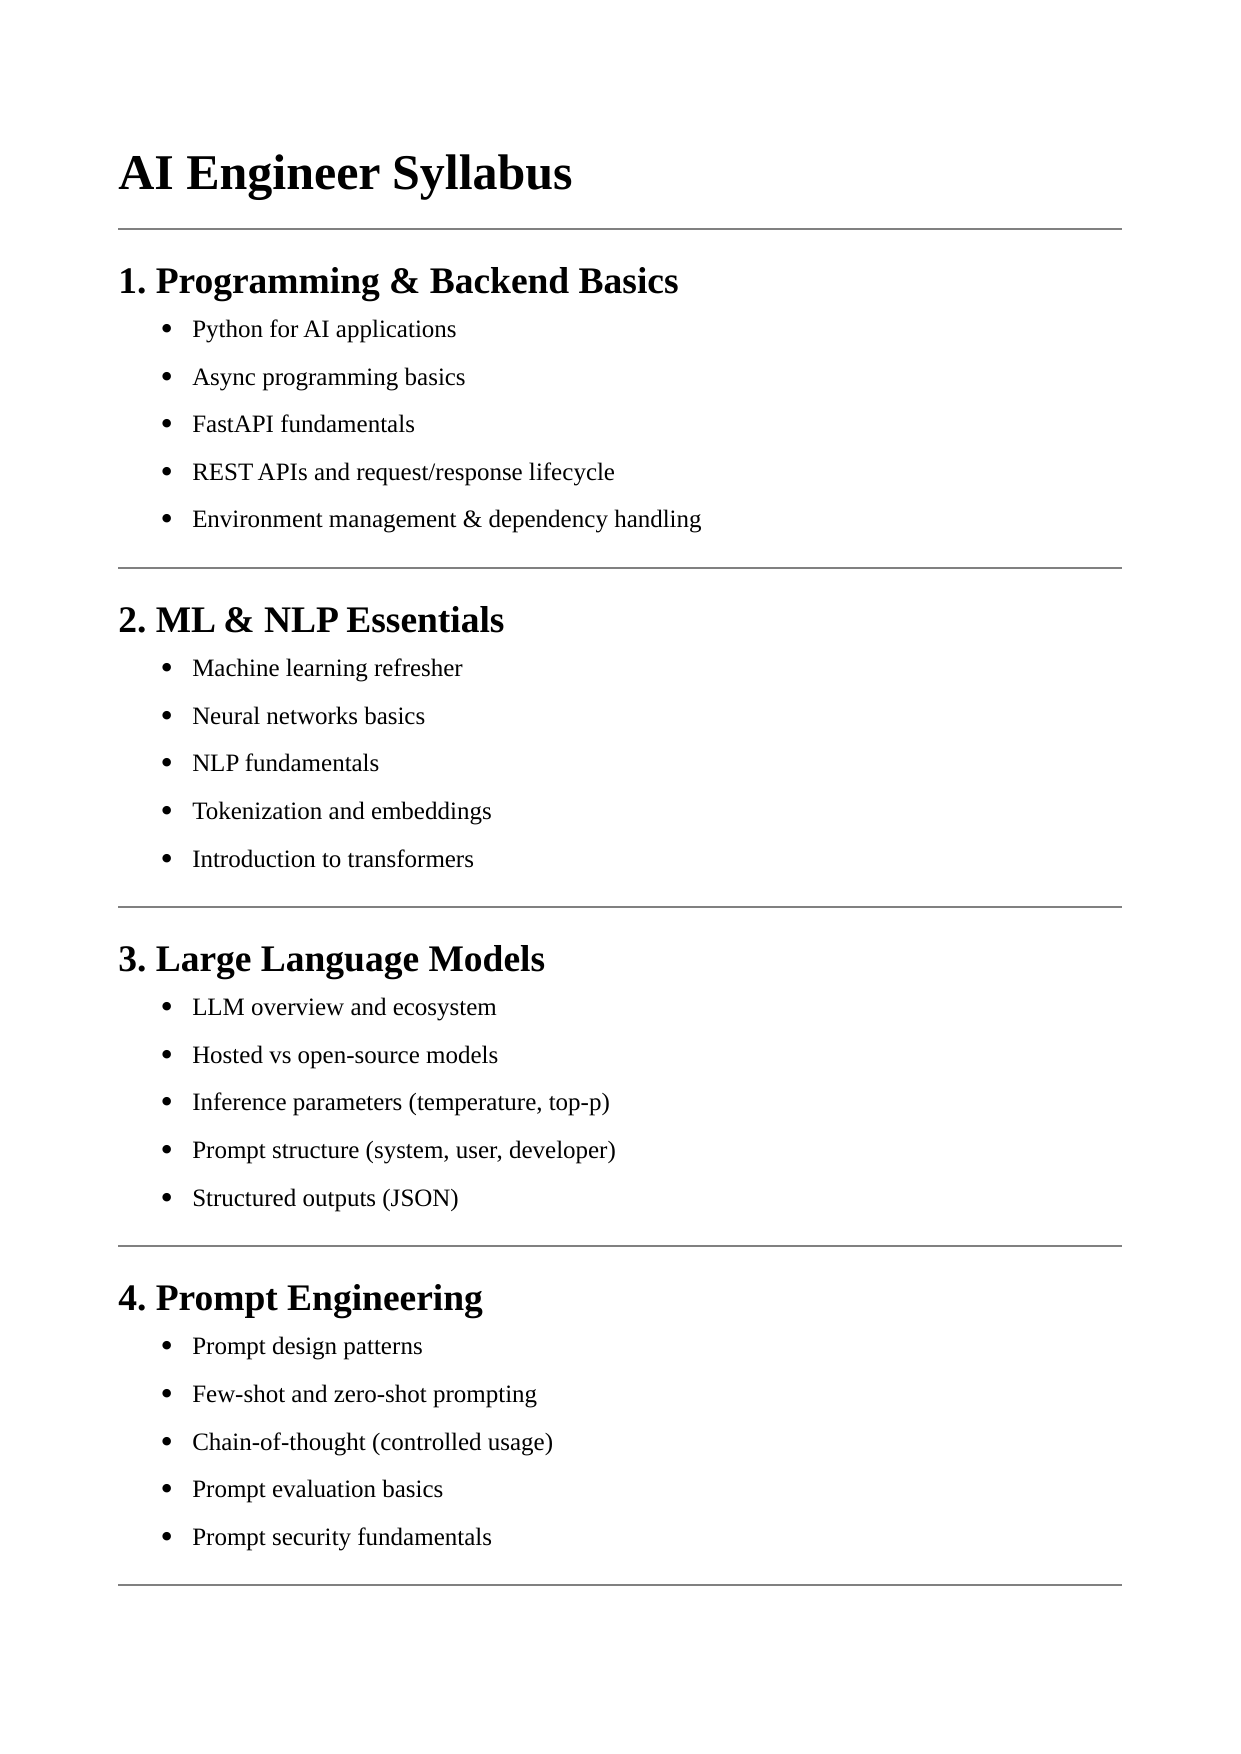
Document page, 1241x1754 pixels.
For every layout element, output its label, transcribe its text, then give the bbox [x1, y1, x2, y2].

list Chain-of-thought (controlled usage) [162, 1427, 1122, 1455]
list Inference parameters (temperature, top-p) [162, 1087, 1122, 1116]
list Async programming basics [162, 362, 1122, 391]
list Environment management & dependency handling [162, 504, 1122, 533]
list Prompt security fundamentals [162, 1522, 1122, 1551]
subtitle AI Engineer Syllabus [118, 143, 1122, 201]
list Hosted vs open-source models [162, 1040, 1122, 1069]
list Python for AI applications [162, 314, 1122, 343]
subtitle 1. Programming & Backend Basics [118, 258, 1122, 302]
list Structured outputs (JSON) [162, 1183, 1122, 1211]
list Machine learning refresher [162, 653, 1122, 682]
list FastAPI fundamentals [162, 409, 1122, 438]
subtitle 2. ML & NLP Essentials [118, 598, 1122, 641]
subtitle 4. Prompt Engineering [118, 1276, 1122, 1319]
list Tokenization and embeddings [162, 796, 1122, 825]
list REST APIs and request/response lifecycle [162, 457, 1122, 486]
list Neural networks basics [162, 701, 1122, 729]
list LLM overview and ecosystem [162, 992, 1122, 1021]
list Prompt structure (system, user, developer) [162, 1135, 1122, 1164]
list Few-shot and zero-shot prompting [162, 1379, 1122, 1408]
list Prompt design patterns [162, 1331, 1122, 1360]
list NLP fundamentals [162, 748, 1122, 777]
list Prompt evaluation basics [162, 1474, 1122, 1503]
subtitle 3. Large Language Models [118, 937, 1122, 980]
list Introduction to transformers [162, 844, 1122, 872]
